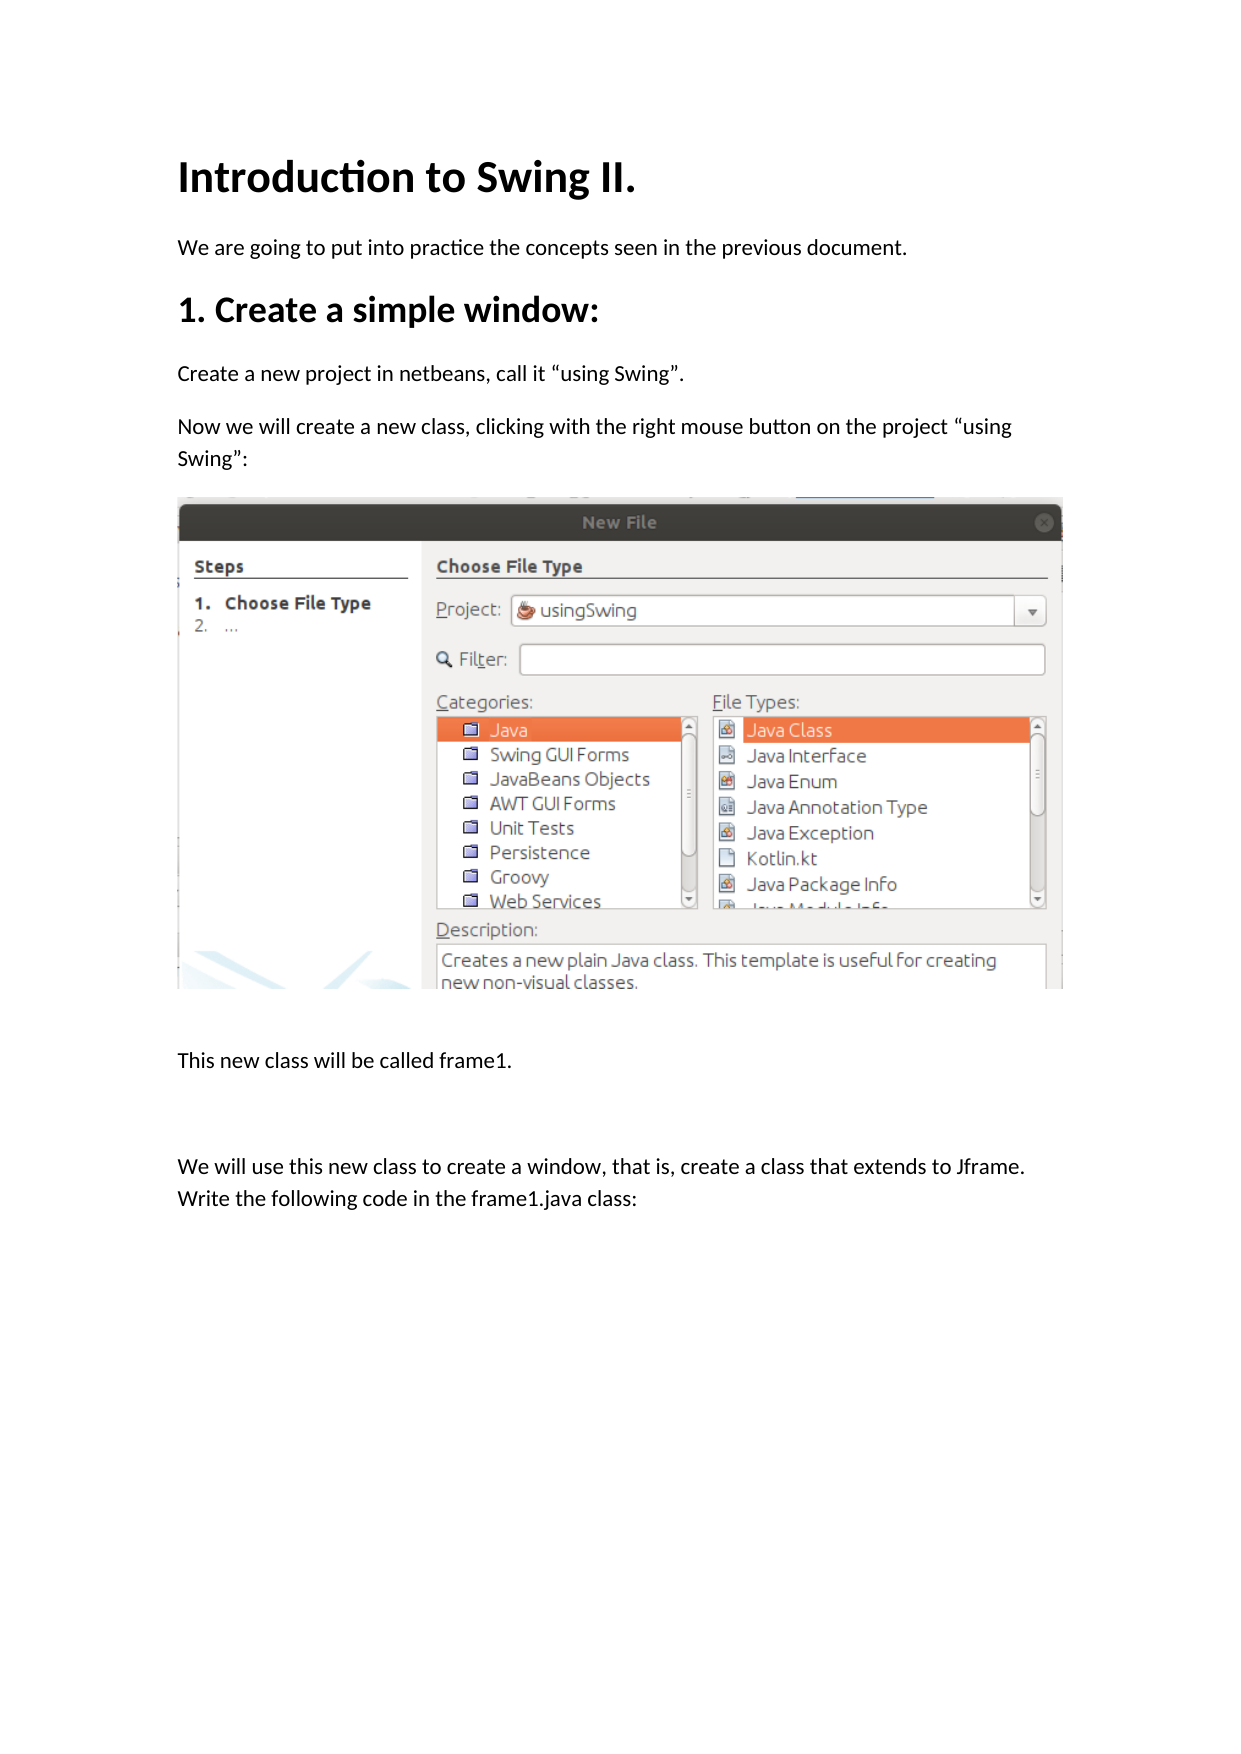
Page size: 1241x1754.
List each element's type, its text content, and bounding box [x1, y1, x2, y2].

text Introduction to Swing II. [177, 148, 1063, 203]
text 1. Create a simple window: [177, 286, 1063, 332]
text This new class will be called frame1. [177, 1046, 1063, 1074]
picture [177, 497, 1063, 989]
text We will use this new class to create a window, that is, create a class that extends to Jframe. Write the following code in the frame1.java class: [177, 1152, 1063, 1212]
text We are going to put into practice the concepts seen in the previous document. [177, 233, 1063, 261]
text Now we will create a new class, clicking with the right mouse button on the project “using Swing”: [177, 412, 1063, 472]
text Create a new project in netbeans, call it “using Swing”. [177, 359, 1063, 387]
